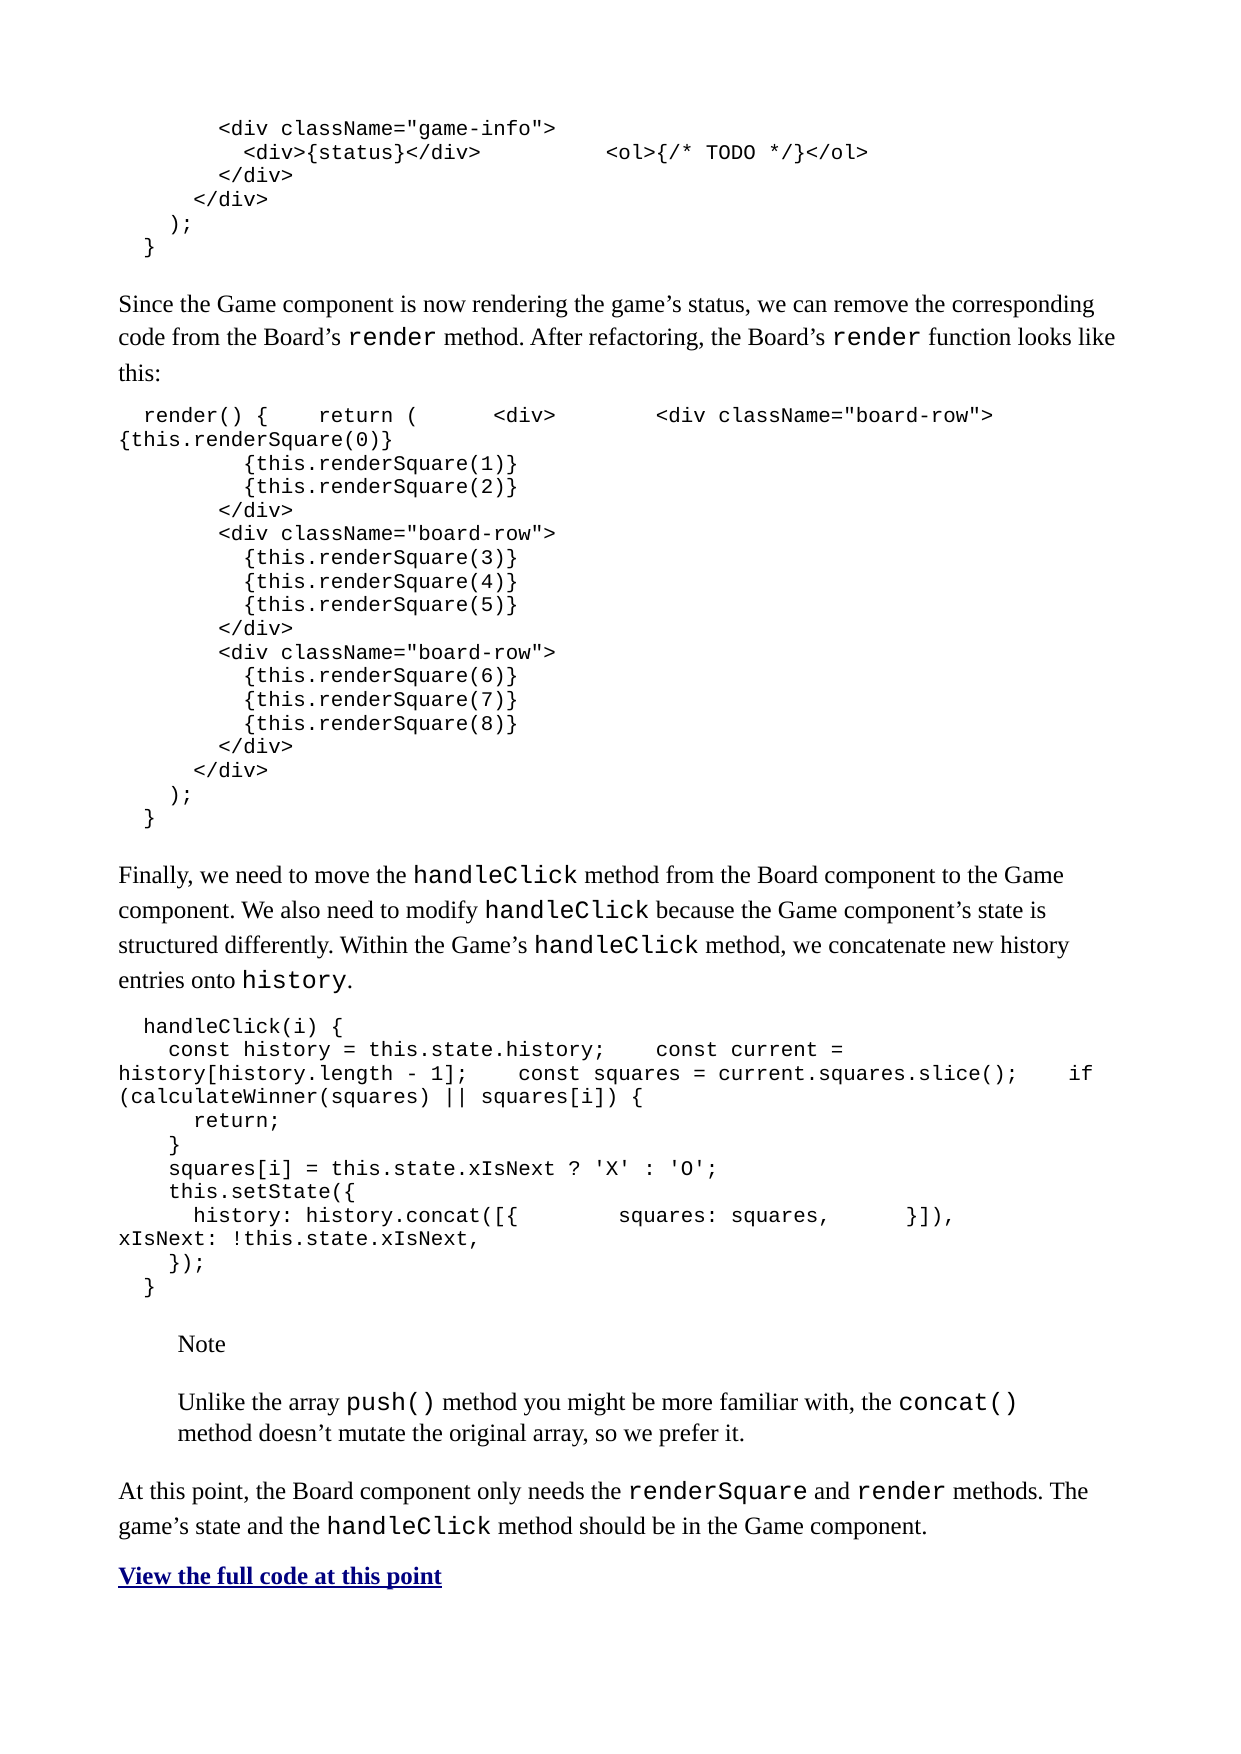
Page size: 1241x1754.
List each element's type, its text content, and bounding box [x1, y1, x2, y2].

text } [118, 236, 1122, 260]
text {this.renderSquare(1)} [118, 452, 1122, 476]
text } [118, 1276, 1122, 1299]
text At this point, the Board component only needs the renderSquare and render methods. The game’s state and the handleClick method should be in the Game component. [118, 1476, 1122, 1542]
text </div> [118, 165, 1122, 189]
text </div> [118, 736, 1122, 760]
text Note [177, 1329, 1063, 1358]
text const history = this.state.history; const current = history[history.length - 1]; const squares = current.squares.slice(); if (calculateWinner(squares) || squares[i]) { [118, 1039, 1122, 1110]
text {this.renderSquare(8)} [118, 713, 1122, 736]
text </div> [118, 500, 1122, 523]
text ); [118, 783, 1122, 807]
text </div> [118, 189, 1122, 213]
text {this.renderSquare(6)} [118, 665, 1122, 689]
text <div className="game-info"> [118, 118, 1122, 142]
text } [118, 807, 1122, 831]
text handleClick(i) { [118, 1016, 1122, 1039]
text {this.renderSquare(7)} [118, 689, 1122, 713]
text {this.renderSquare(3)} [118, 547, 1122, 571]
text this.setState({ [118, 1181, 1122, 1205]
text } [118, 1134, 1122, 1157]
text return; [118, 1110, 1122, 1134]
text squares[i] = this.state.xIsNext ? 'X' : 'O'; [118, 1157, 1122, 1181]
text View the full code at this point [118, 1561, 1122, 1590]
text <div>{status}</div> <ol>{/* TODO */}</ol> [118, 142, 1122, 165]
text Unlike the array push() method you might be more familiar with, the concat() method doesn’t mutate the original array, so we prefer it. [177, 1387, 1063, 1447]
text render() { return ( <div> <div className="board-row"> {this.renderSquare(0)} [118, 405, 1122, 452]
text }); [118, 1252, 1122, 1276]
text {this.renderSquare(4)} [118, 571, 1122, 594]
text Since the Game component is now rendering the game’s status, we can remove the corresponding code from the Board’s render method. After refactoring, the Board’s render function looks like this: [118, 289, 1122, 386]
text ); [118, 213, 1122, 236]
text history: history.concat([{ squares: squares, }]), xIsNext: !this.state.xIsNext, [118, 1205, 1122, 1252]
text <div className="board-row"> [118, 642, 1122, 665]
text {this.renderSquare(5)} [118, 594, 1122, 618]
text </div> [118, 618, 1122, 642]
text <div className="board-row"> [118, 523, 1122, 547]
text {this.renderSquare(2)} [118, 476, 1122, 500]
text Finally, we need to move the handleClick method from the Board component to the Game component. We also need to modify handleClick because the Game component’s state is structured differently. Within the Game’s handleClick method, we concatenate new history entries onto history. [118, 860, 1122, 996]
text </div> [118, 760, 1122, 783]
